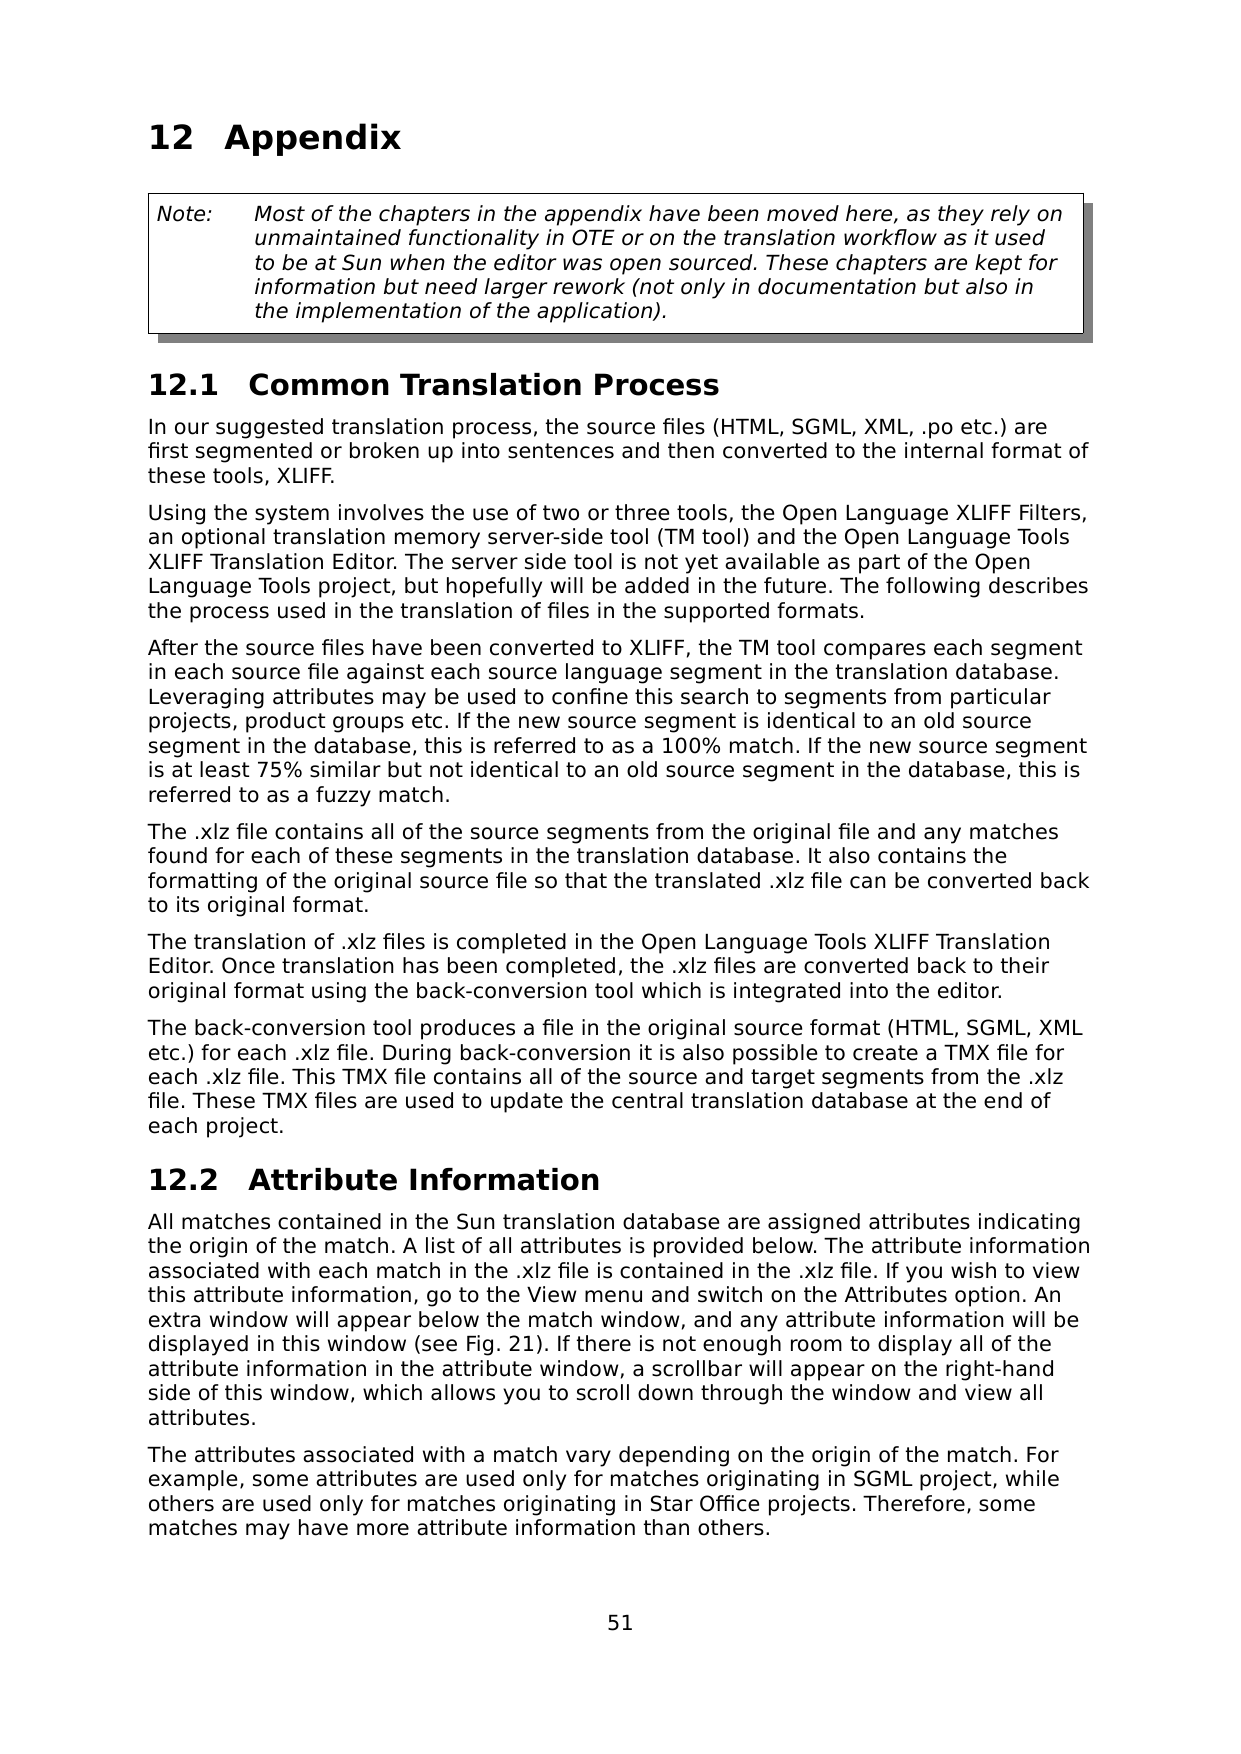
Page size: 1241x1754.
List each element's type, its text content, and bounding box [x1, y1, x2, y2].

text The back-conversion tool produces a file in the original source format (HTML, SGML, XML etc.) for each .xlz file. During back-conversion it is also possible to create a TMX file for each .xlz file. This TMX file contains all of the source and target segments from the .xlz file. These TMX files are used to update the central translation database at the end of each project. [148, 1016, 1093, 1138]
text The attributes associated with a match vary depending on the origin of the match. For example, some attributes are used only for matches originating in SGML project, while others are used only for matches originating in Star Office projects. Therefore, some matches may have more attribute information than others. [148, 1443, 1093, 1541]
text In our suggested translation process, the source files (HTML, SGML, XML, .po etc.) are first segmented or broken up into sentences and then converted to the internal format of these tools, XLIFF. [148, 415, 1093, 488]
text All matches contained in the Sun translation database are assigned attributes indicating the origin of the match. A list of all attributes is provided below. The attribute information associated with each match in the .xlz file is contained in the .xlz file. If you wish to view this attribute information, go to the View menu and switch on the Attributes option. An extra window will appear below the match window, and any attribute information will be displayed in this window (see Fig. 21). If there is not enough room to display all of the attribute information in the attribute window, a scrollbar will appear on the right-hand side of this window, which allows you to scroll down through the window and view all attributes. [148, 1210, 1093, 1430]
list Most of the chapters in the appendix have been moved here, as they rely on unmaintained functionality in OTE or on the translation workflow as it used to be at Sun when the editor was open sourced. These chapters are kept for information but need larger rework (not only in documentation but also in the implementation of the application). [149, 194, 1082, 333]
text The translation of .xlz files is completed in the Open Language Tools XLIFF Translation Editor. Once translation has been completed, the .xlz files are converted back to their original format using the back-conversion tool which is integrated into the editor. [148, 930, 1093, 1003]
subtitle Attribute Information [148, 1163, 1093, 1197]
subtitle Appendix [148, 118, 1093, 157]
text After the source files have been converted to XLIFF, the TM tool compares each segment in each source file against each source language segment in the translation database. Leveraging attributes may be used to confine this search to segments from particular projects, product groups etc. If the new source segment is identical to an old source segment in the database, this is referred to as a 100% match. If the new source segment is at least 75% similar but not identical to an old source segment in the database, this is referred to as a fuzzy match. [148, 636, 1093, 807]
text Using the system involves the use of two or three tools, the Open Language XLIFF Filters, an optional translation memory server-side tool (TM tool) and the Open Language Tools XLIFF Translation Editor. The server side tool is not yet available as part of the Open Language Tools project, but hopefully will be added in the future. The following describes the process used in the translation of files in the supported formats. [148, 501, 1093, 623]
text The .xlz file contains all of the source segments from the original file and any matches found for each of these segments in the translation database. It also contains the formatting of the original source file so that the translated .xlz file can be converted back to its original format. [148, 819, 1093, 917]
subtitle Common Translation Process [148, 368, 1093, 402]
